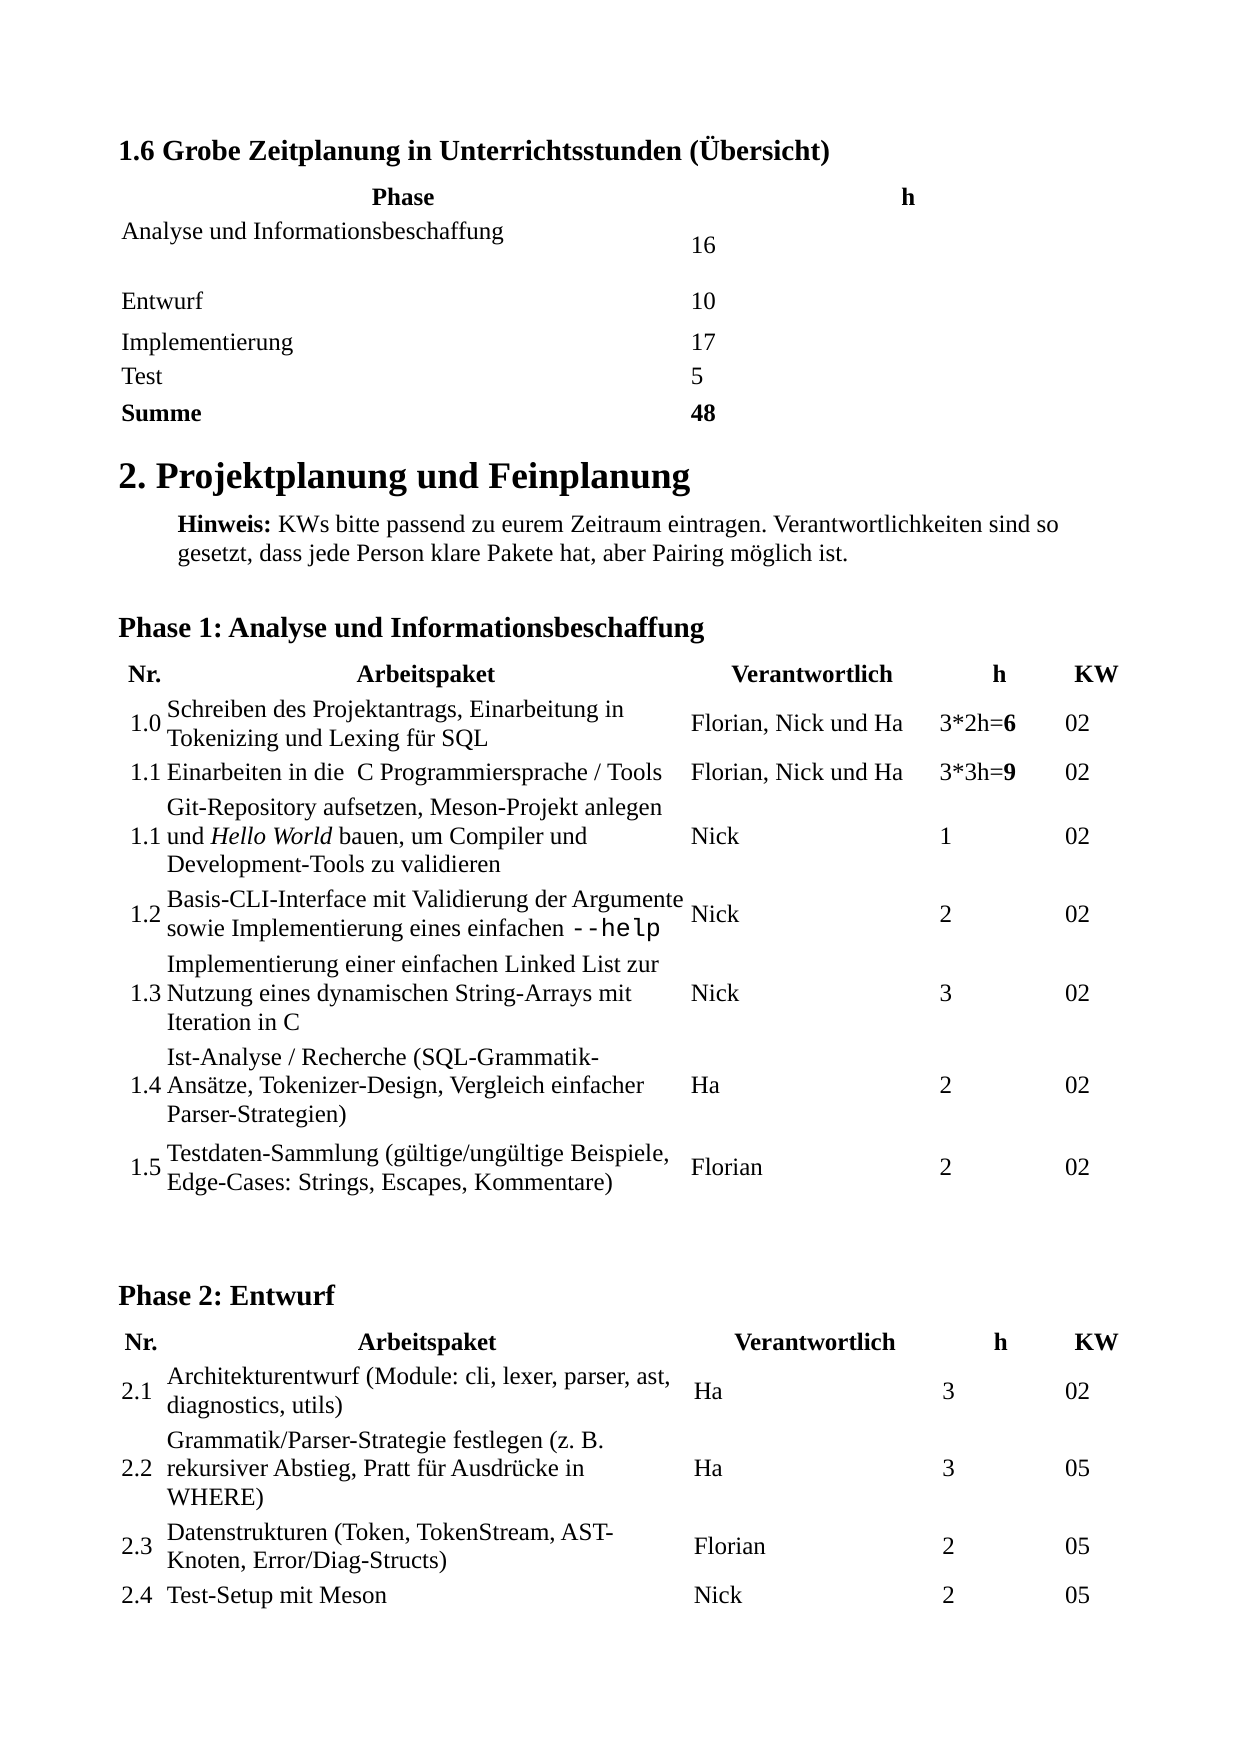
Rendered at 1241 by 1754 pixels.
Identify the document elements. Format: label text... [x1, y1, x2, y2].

table_cell Grammatik/Parser-Strategie festlegen (z. B. rekursiver Abstieg, Pratt für Ausdrücke in WHERE) [164, 1422, 691, 1514]
table_cell Analyse und Informationsbeschaffung [118, 213, 688, 277]
table_cell 3*3h=9 [936, 755, 1062, 789]
table_header h [688, 179, 1128, 213]
table_cell 02 [1062, 1359, 1131, 1422]
subtitle 2. Projektplanung und Feinplanung [118, 453, 1122, 497]
table_cell 02 [1062, 1131, 1131, 1203]
table_cell 16 [688, 213, 1128, 277]
table_cell Implementierung einer einfachen Linked List zur Nutzung eines dynamischen String-Arrays mit Iteration in C [164, 947, 688, 1039]
table_cell 02 [1062, 947, 1131, 1039]
table_cell 2 [936, 1131, 1062, 1203]
table_cell 2 [939, 1577, 1062, 1612]
text Hinweis: KWs bitte passend zu eurem Zeitraum eintragen. Verantwortlichkeiten sind so gesetzt, dass jede Person klare Pakete hat, aber Pairing möglich ist. [177, 509, 1063, 567]
table_cell 05 [1062, 1514, 1131, 1577]
table_cell 3 [936, 947, 1062, 1039]
table_cell Ist-Analyse / Recherche (SQL-Grammatik-Ansätze, Tokenizer-Design, Vergleich einfacher Parser-Strategien) [164, 1039, 688, 1131]
table_cell Florian, Nick und Ha [688, 755, 936, 789]
table_cell Testdaten-Sammlung (gültige/ungültige Beispiele, Edge-Cases: Strings, Escapes, Kommentare) [164, 1131, 688, 1203]
table_cell Nick [688, 947, 936, 1039]
table_cell 2 [936, 881, 1062, 947]
table_cell Florian, Nick und Ha [688, 691, 936, 754]
table_cell 02 [1062, 789, 1131, 881]
table_cell Einarbeiten in die C Programmiersprache / Tools [164, 755, 688, 789]
table_cell Nick [688, 789, 936, 881]
table_cell 10 [688, 277, 1128, 324]
table_cell Ha [688, 1039, 936, 1131]
table_cell 3 [939, 1359, 1062, 1422]
table_cell Test-Setup mit Meson [164, 1577, 691, 1612]
table_header Nr. [118, 1324, 164, 1358]
table_header Verantwortlich [688, 657, 936, 691]
table_cell Implementierung [118, 324, 688, 358]
table_cell 48 [688, 393, 1128, 433]
table_cell Entwurf [118, 277, 688, 324]
table_cell 05 [1062, 1577, 1131, 1612]
table_cell 02 [1062, 1039, 1131, 1131]
table_cell 02 [1062, 881, 1131, 947]
table_cell 17 [688, 324, 1128, 358]
subtitle Phase 1: Analyse und Informationsbeschaffung [118, 611, 1122, 644]
table_header h [936, 657, 1062, 691]
table_cell 2.1 [118, 1359, 164, 1422]
table_cell 3 [939, 1422, 1062, 1514]
table_cell Schreiben des Projektantrags, Einarbeitung in Tokenizing und Lexing für SQL [164, 691, 688, 754]
table_cell Nick [691, 1577, 939, 1612]
table_cell 1.1 [118, 789, 164, 881]
table_cell 5 [688, 358, 1128, 393]
table_cell Datenstrukturen (Token, TokenStream, AST-Knoten, Error/Diag-Structs) [164, 1514, 691, 1577]
table_cell Test [118, 358, 688, 393]
table_header Verantwortlich [691, 1324, 939, 1358]
table_cell 1.0 [118, 691, 164, 754]
table_cell 1.1 [118, 755, 164, 789]
table_header Arbeitspaket [164, 657, 688, 691]
table_cell Summe [118, 393, 688, 433]
table_cell Florian [691, 1514, 939, 1577]
table_cell Basis-CLI-Interface mit Validierung der Argumente sowie Implementierung eines einfachen --help [164, 881, 688, 947]
table_header KW [1062, 657, 1131, 691]
table_header Phase [118, 179, 688, 213]
table_cell 02 [1062, 691, 1131, 754]
table_header Nr. [118, 657, 164, 691]
table_header Arbeitspaket [164, 1324, 691, 1358]
table_header KW [1062, 1324, 1131, 1358]
table_cell 2 [939, 1514, 1062, 1577]
table_cell 2.4 [118, 1577, 164, 1612]
table_cell Ha [691, 1359, 939, 1422]
table_cell 02 [1062, 755, 1131, 789]
subtitle Phase 2: Entwurf [118, 1278, 1122, 1311]
table_cell Ha [691, 1422, 939, 1514]
table_cell 1.3 [118, 947, 164, 1039]
table_cell Git-Repository aufsetzen, Meson-Projekt anlegen und Hello World bauen, um Compiler und Development-Tools zu validieren [164, 789, 688, 881]
table_cell 1 [936, 789, 1062, 881]
table_cell Nick [688, 881, 936, 947]
table_header h [939, 1324, 1062, 1358]
table_cell 1.4 [118, 1039, 164, 1131]
subtitle 1.6 Grobe Zeitplanung in Unterrichtsstunden (Übersicht) [118, 133, 1122, 166]
table_cell 2.2 [118, 1422, 164, 1514]
table_cell 1.2 [118, 881, 164, 947]
table_cell 05 [1062, 1422, 1131, 1514]
table_cell 1.5 [118, 1131, 164, 1203]
table_cell 2.3 [118, 1514, 164, 1577]
table_cell Architekturentwurf (Module: cli, lexer, parser, ast, diagnostics, utils) [164, 1359, 691, 1422]
table_cell 3*2h=6 [936, 691, 1062, 754]
table_cell 2 [936, 1039, 1062, 1131]
table_cell Florian [688, 1131, 936, 1203]
